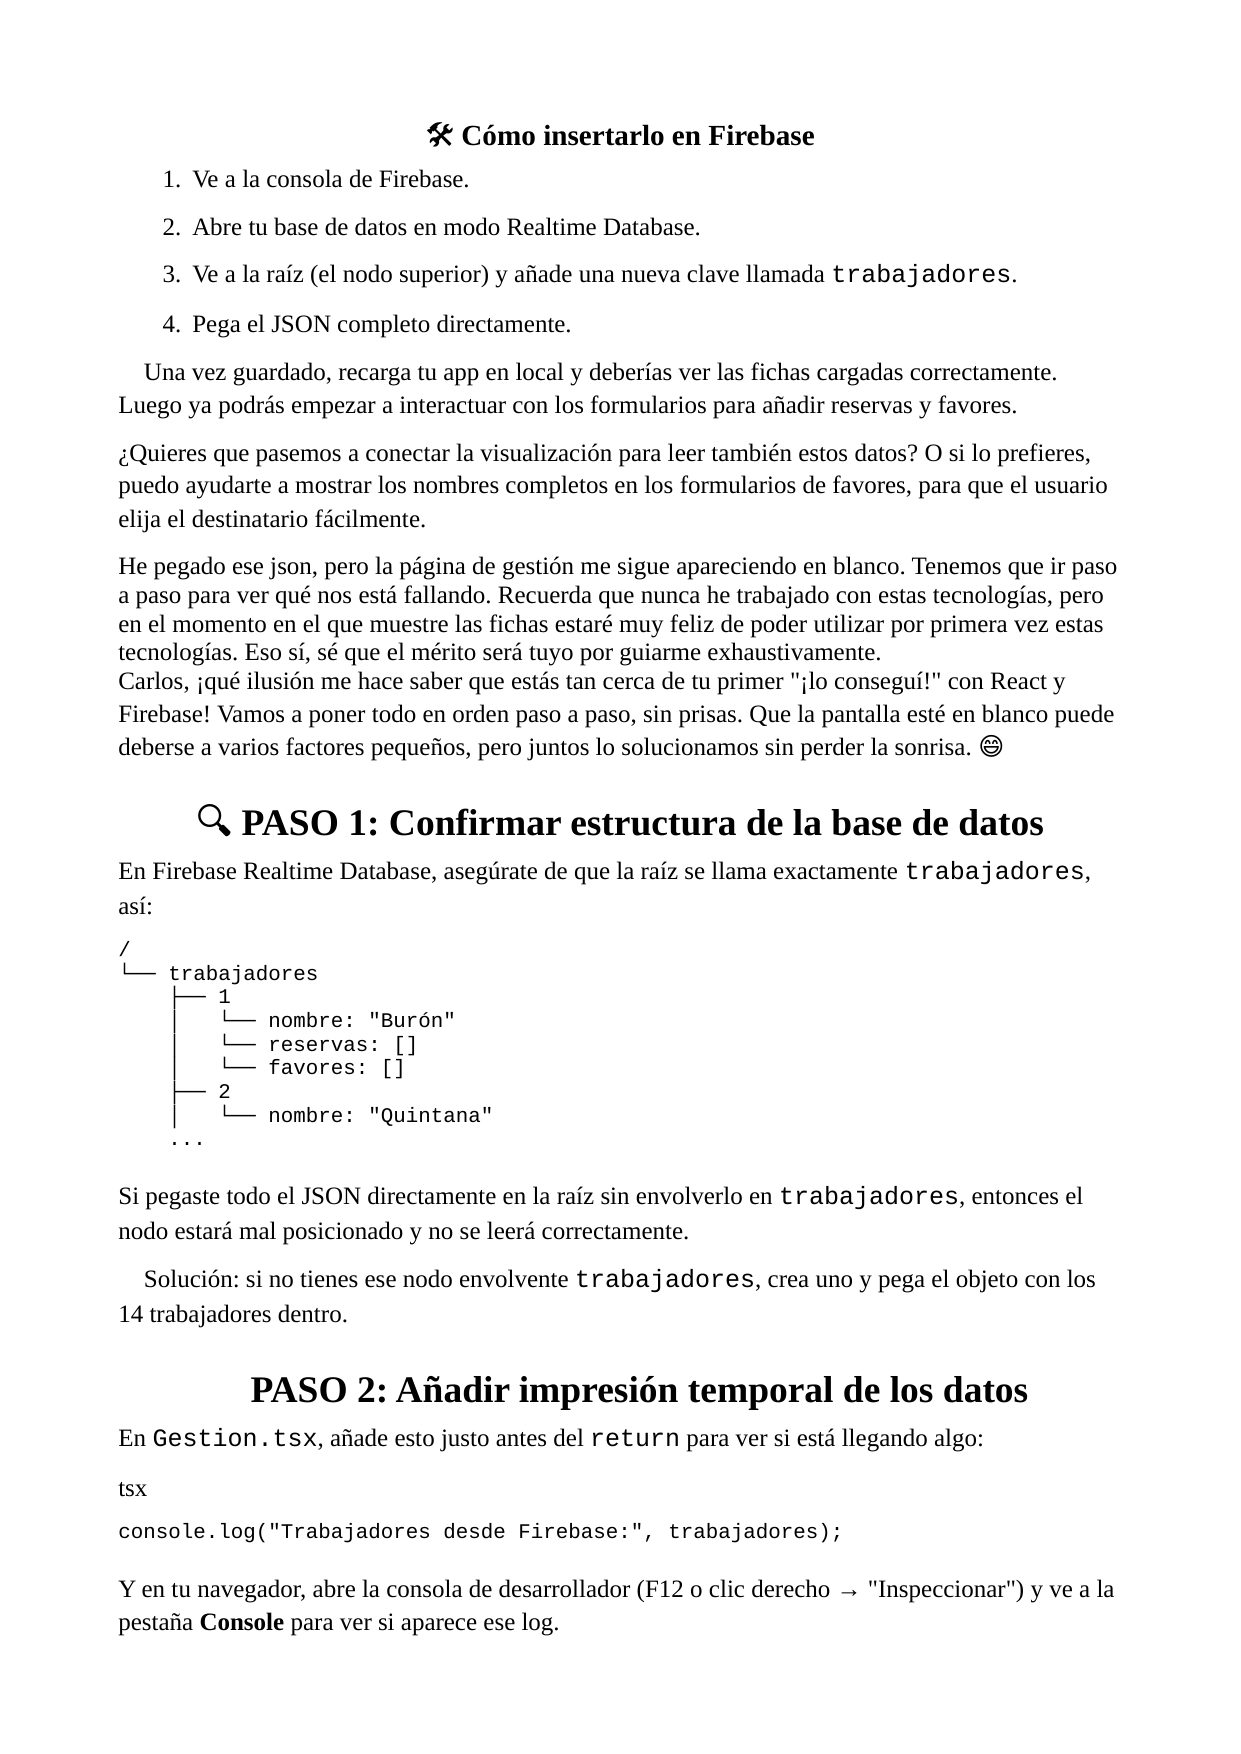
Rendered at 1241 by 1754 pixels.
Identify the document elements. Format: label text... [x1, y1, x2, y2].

text ¿Quieres que pasemos a conectar la visualización para leer también estos datos? O si lo prefieres, puedo ayudarte a mostrar los nombres completos en los formularios de favores, para que el usuario elija el destinatario fácilmente. [118, 438, 1122, 532]
text └── trabajadores [118, 963, 1122, 986]
text He pegado ese json, pero la página de gestión me sigue apareciendo en blanco. Tenemos que ir paso a paso para ver qué nos está fallando. Recuerda que nunca he trabajado con estas tecnologías, pero en el momento en el que muestre las fichas estaré muy feliz de poder utilizar por primera vez estas tecnologías. Eso sí, sé que el mérito será tuyo por guiarme exhaustivamente. [118, 551, 1122, 666]
text En Firebase Realtime Database, asegúrate de que la raíz se llama exactamente trabajadores, así: [118, 856, 1122, 920]
text tsx [118, 1473, 1122, 1502]
subtitle 🧪 PASO 2: Añadir impresión temporal de los datos [118, 1368, 1122, 1411]
text │ └── favores: [] [118, 1057, 1122, 1081]
text / [118, 939, 1122, 963]
text Si pegaste todo el JSON directamente en la raíz sin envolverlo en trabajadores, entonces el nodo estará mal posicionado y no se leerá correctamente. [118, 1181, 1122, 1245]
list Abre tu base de datos en modo Realtime Database. [162, 212, 1122, 241]
text Carlos, ¡qué ilusión me hace saber que estás tan cerca de tu primer "¡lo conseguí!" con React y Firebase! Vamos a poner todo en orden paso a paso, sin prisas. Que la pantalla esté en blanco puede deberse a varios factores pequeños, pero juntos lo solucionamos sin perder la sonrisa. 😄 [118, 666, 1122, 761]
text ├── 2 [175, 1081, 1122, 1104]
text │ └── reservas: [] [175, 1034, 1122, 1057]
text console.log("Trabajadores desde Firebase:", trabajadores); [118, 1521, 1122, 1544]
text ├── 2 [118, 1081, 174, 1104]
subtitle 🔍 PASO 1: Confirmar estructura de la base de datos [118, 801, 1122, 844]
list Pega el JSON completo directamente. [162, 309, 1122, 338]
text 🔧 Solución: si no tienes ese nodo envolvente trabajadores, crea uno y pega el objeto con los 14 trabajadores dentro. [118, 1264, 1122, 1328]
text ... [118, 1128, 1122, 1152]
text 💡 Una vez guardado, recarga tu app en local y deberías ver las fichas cargadas correctamente. Luego ya podrás empezar a interactuar con los formularios para añadir reservas y favores. [118, 357, 1122, 419]
text │ └── reservas: [] [118, 1034, 174, 1057]
text │ └── nombre: "Burón" [118, 1010, 1122, 1034]
text ├── 1 [118, 986, 1122, 1010]
text En Gestion.tsx, añade esto justo antes del return para ver si está llegando algo: [118, 1423, 1122, 1454]
list Ve a la consola de Firebase. [162, 164, 1122, 193]
text │ └── nombre: "Quintana" [118, 1104, 1122, 1128]
list Ve a la raíz (el nodo superior) y añade una nueva clave llamada trabajadores. [162, 259, 1122, 290]
subtitle 🛠️ Cómo insertarlo en Firebase [118, 118, 1122, 152]
text Y en tu navegador, abre la consola de desarrollador (F12 o clic derecho → "Inspeccionar") y ve a la pestaña Console para ver si aparece ese log. [118, 1574, 1122, 1636]
